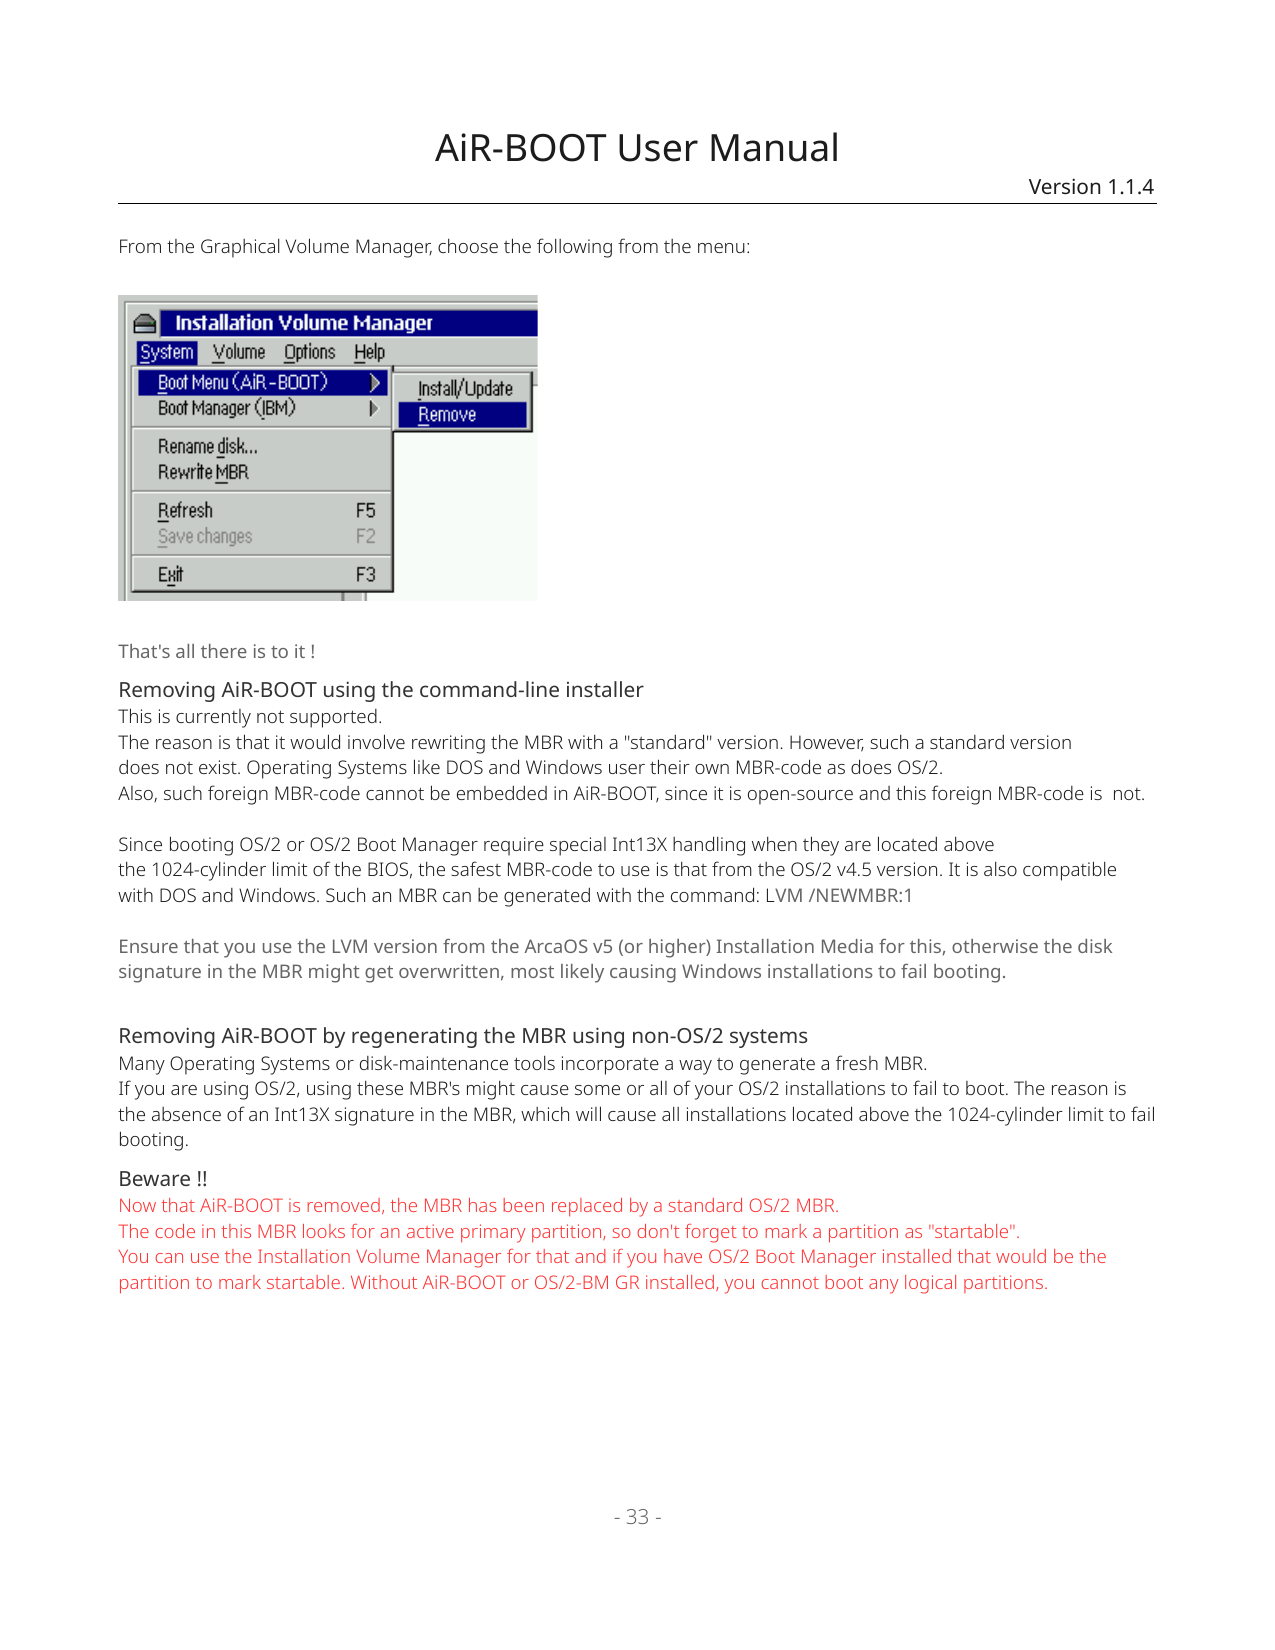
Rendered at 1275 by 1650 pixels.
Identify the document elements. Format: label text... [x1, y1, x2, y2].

text Many Operating Systems or disk-maintenance tools incorporate a way to generate a fresh MBR. If you are using OS/2, using these MBR's might cause some or all of your OS/2 installations to fail to boot. The reason is the absence of an Int13X signature in the MBR, which will cause all installations located above the 1024-cylinder limit to fail booting. [118, 1050, 1157, 1152]
text That's all there is to it ! [118, 638, 1157, 663]
text This is currently not supported. The reason is that it would involve rewriting the MBR with a "standard" version. However, such a standard version does not exist. Operating Systems like DOS and Windows user their own MBR-code as does OS/2. Also, such foreign MBR-code cannot be embedded in AiR-BOOT, since it is open-source and this foreign MBR-code is not. Since booting OS/2 or OS/2 Boot Manager require special Int13X handling when they are located above the 1024-cylinder limit of the BIOS, the safest MBR-code to use is that from the OS/2 v4.5 version. It is also compatible with DOS and Windows. Such an MBR can be generated with the command: LVM /NEWMBR:1 Ensure that you use the LVM version from the ArcaOS v5 (or higher) Installation Media for this, otherwise the disk signature in the MBR might get overwritten, most likely causing Windows installations to fail booting. [118, 704, 1157, 1010]
text Beware !! [118, 1164, 1157, 1192]
subtitle Removing AiR-BOOT by regenerating the MBR using non-OS/2 systems [118, 1022, 1157, 1050]
text From the Graphical Volume Manager, choose the following from the menu: [118, 233, 1157, 258]
picture [118, 295, 538, 601]
subtitle Removing AiR-BOOT using the command-line installer [118, 675, 1157, 704]
text Now that AiR-BOOT is removed, the MBR has been replaced by a standard OS/2 MBR. The code in this MBR looks for an active primary partition, so don't forget to mark a partition as "startable". You can use the Installation Volume Manager for that and if you have OS/2 Boot Manager installed that would be the partition to mark startable. Without AiR-BOOT or OS/2-BM GR installed, you cannot boot any logical partitions. [118, 1192, 1157, 1294]
